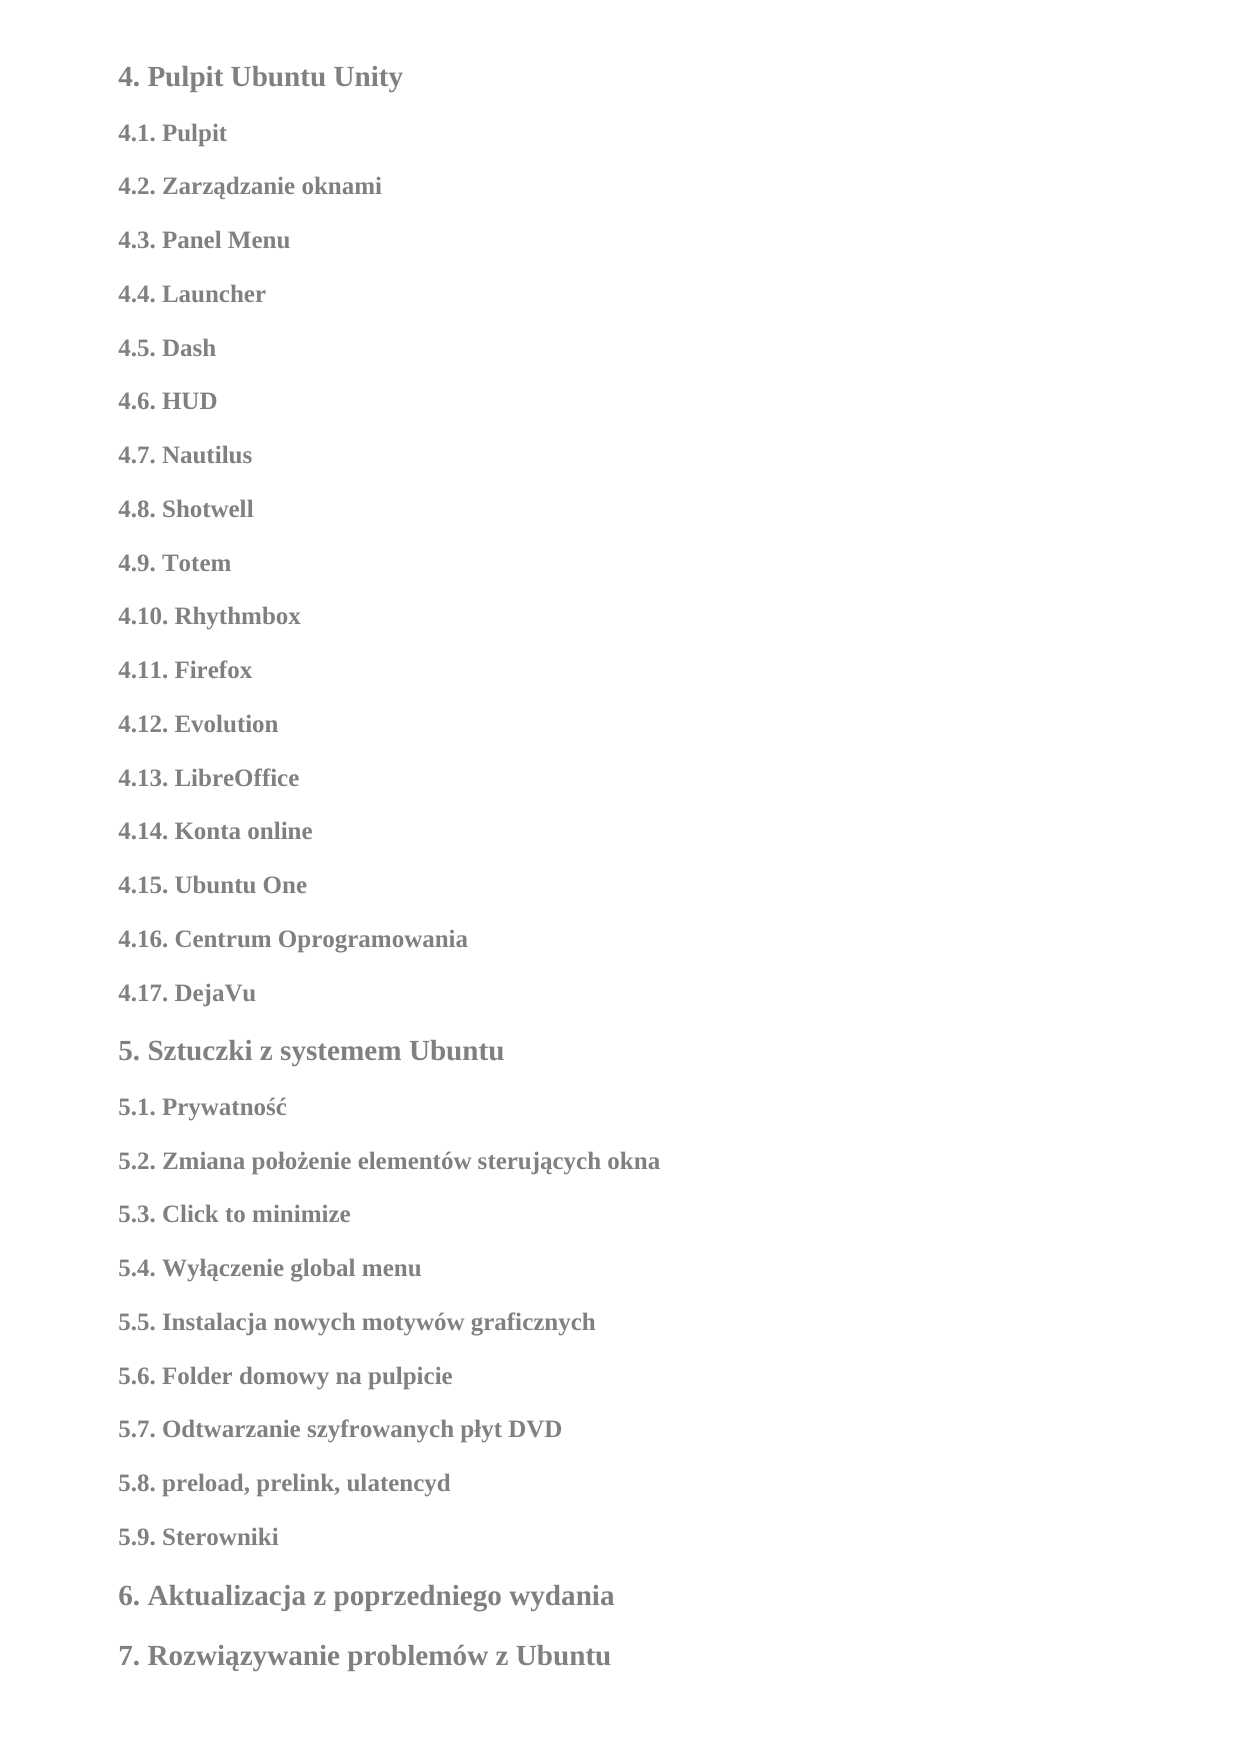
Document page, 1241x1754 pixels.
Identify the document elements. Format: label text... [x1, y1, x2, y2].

subtitle 5.3. Click to minimize [118, 1199, 1181, 1228]
subtitle 5.5. Instalacja nowych motywów graficznych [118, 1307, 1181, 1336]
subtitle 5. Sztuczki z systemem Ubuntu [118, 1033, 1181, 1067]
subtitle 4.17. DejaVu [118, 978, 1181, 1006]
subtitle 6. Aktualizacja z poprzedniego wydania [118, 1578, 1181, 1611]
subtitle 5.9. Sterowniki [118, 1522, 1181, 1551]
subtitle 4.5. Dash [118, 333, 1181, 361]
subtitle 5.1. Prywatność [118, 1092, 1181, 1121]
subtitle 4.7. Nautilus [118, 440, 1181, 469]
subtitle 4.3. Panel Menu [118, 225, 1181, 254]
subtitle 4.2. Zarządzanie oknami [118, 171, 1181, 200]
subtitle 4.1. Pulpit [118, 118, 1181, 146]
subtitle 4.15. Ubuntu One [118, 870, 1181, 899]
subtitle 4.4. Launcher [118, 279, 1181, 308]
subtitle 4.9. Totem [118, 548, 1181, 576]
subtitle 5.6. Folder domowy na pulpicie [118, 1361, 1181, 1389]
subtitle 4.10. Rhythmbox [118, 601, 1181, 630]
subtitle 4. Pulpit Ubuntu Unity [118, 59, 1181, 93]
subtitle 4.6. HUD [118, 386, 1181, 415]
subtitle 4.8. Shotwell [118, 494, 1181, 523]
subtitle 5.8. preload, prelink, ulatencyd [118, 1468, 1181, 1497]
subtitle 4.13. LibreOffice [118, 763, 1181, 791]
subtitle 4.16. Centrum Oprogramowania [118, 924, 1181, 953]
subtitle 7. Rozwiązywanie problemów z Ubuntu [118, 1638, 1181, 1672]
subtitle 4.14. Konta online [118, 816, 1181, 845]
subtitle 5.4. Wyłączenie global menu [118, 1253, 1181, 1282]
subtitle 4.11. Firefox [118, 655, 1181, 684]
subtitle 4.12. Evolution [118, 709, 1181, 738]
subtitle 5.7. Odtwarzanie szyfrowanych płyt DVD [118, 1414, 1181, 1443]
subtitle 5.2. Zmiana położenie elementów sterujących okna [118, 1146, 1181, 1174]
